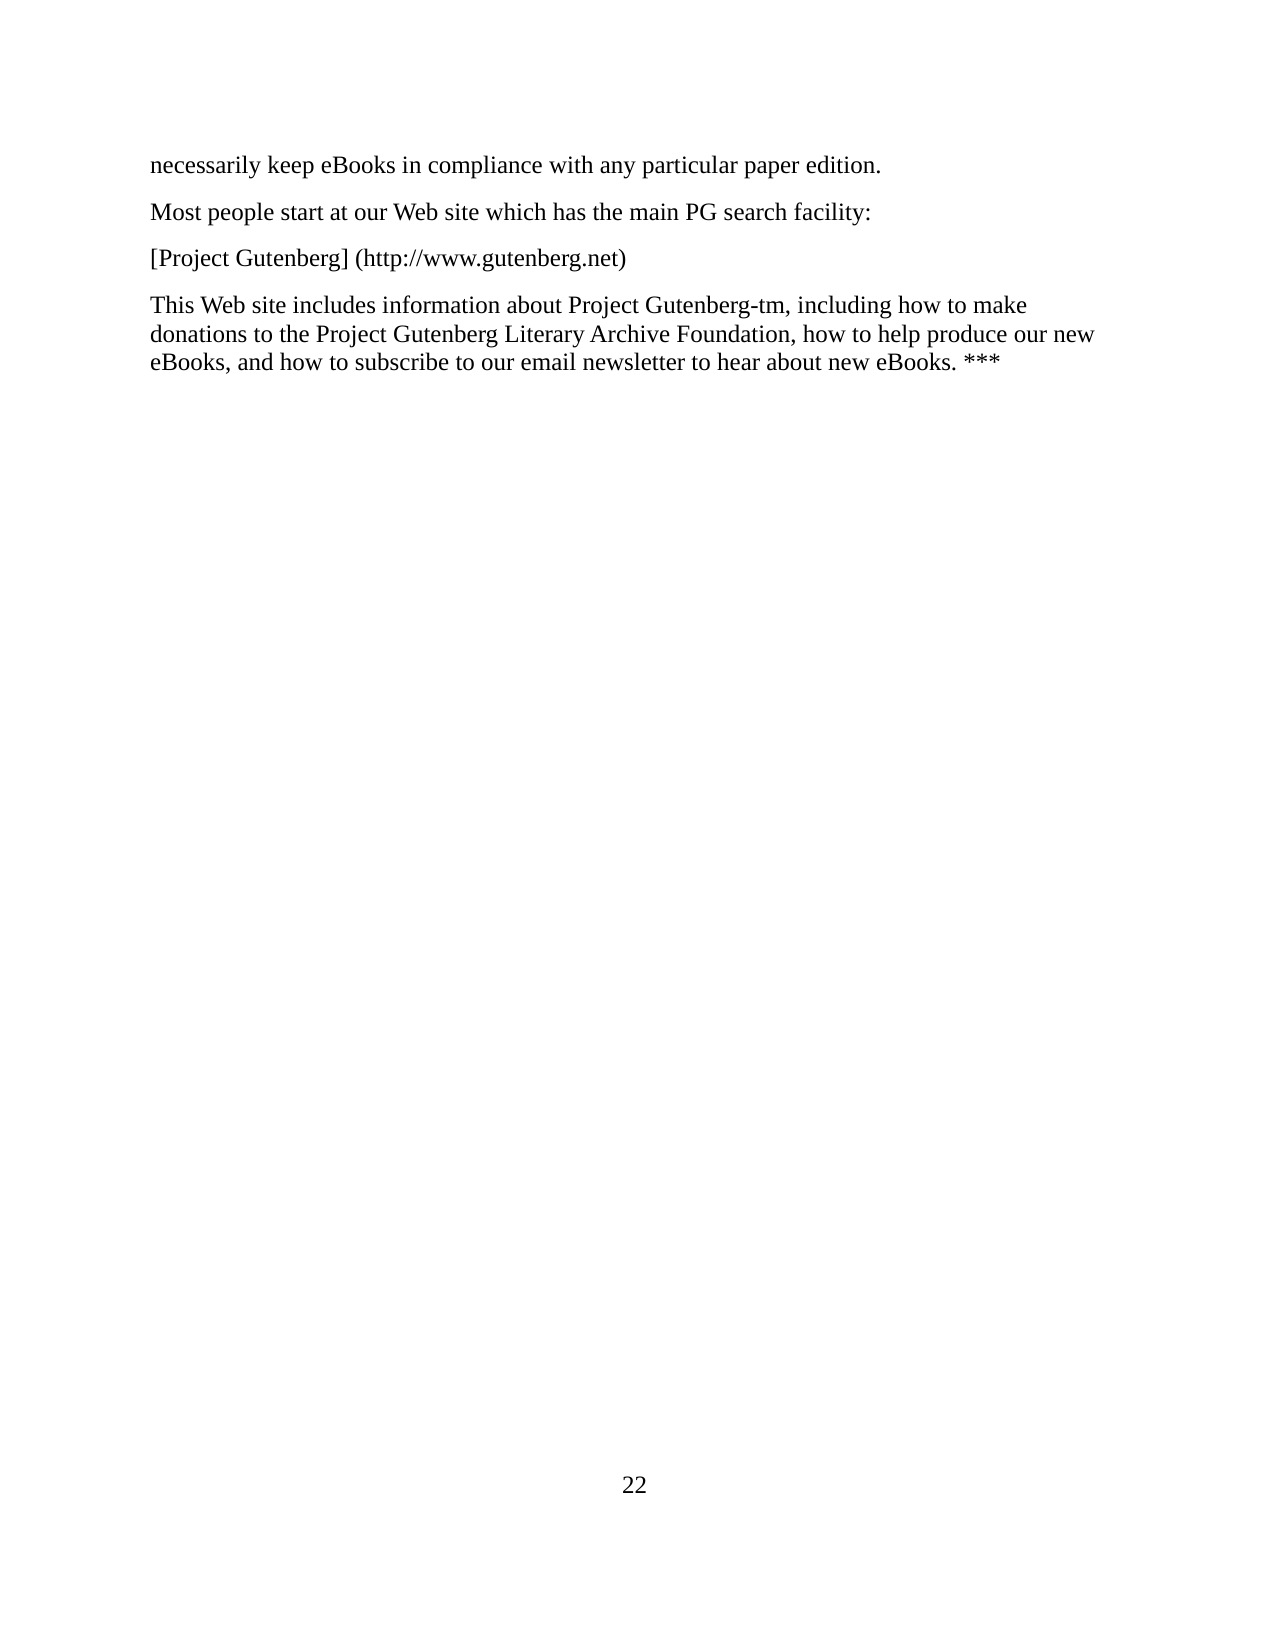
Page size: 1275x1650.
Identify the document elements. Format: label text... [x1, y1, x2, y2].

text Most people start at our Web site which has the main PG search facility: [150, 197, 1125, 225]
text [Project Gutenberg] (http://www.gutenberg.net) [150, 243, 1125, 272]
text necessarily keep eBooks in compliance with any particular paper edition. [150, 150, 1125, 179]
text This Web site includes information about Project Gutenberg-tm, including how to make donations to the Project Gutenberg Literary Archive Foundation, how to help produce our new eBooks, and how to subscribe to our email newsletter to hear about new eBooks. *** [150, 290, 1125, 376]
